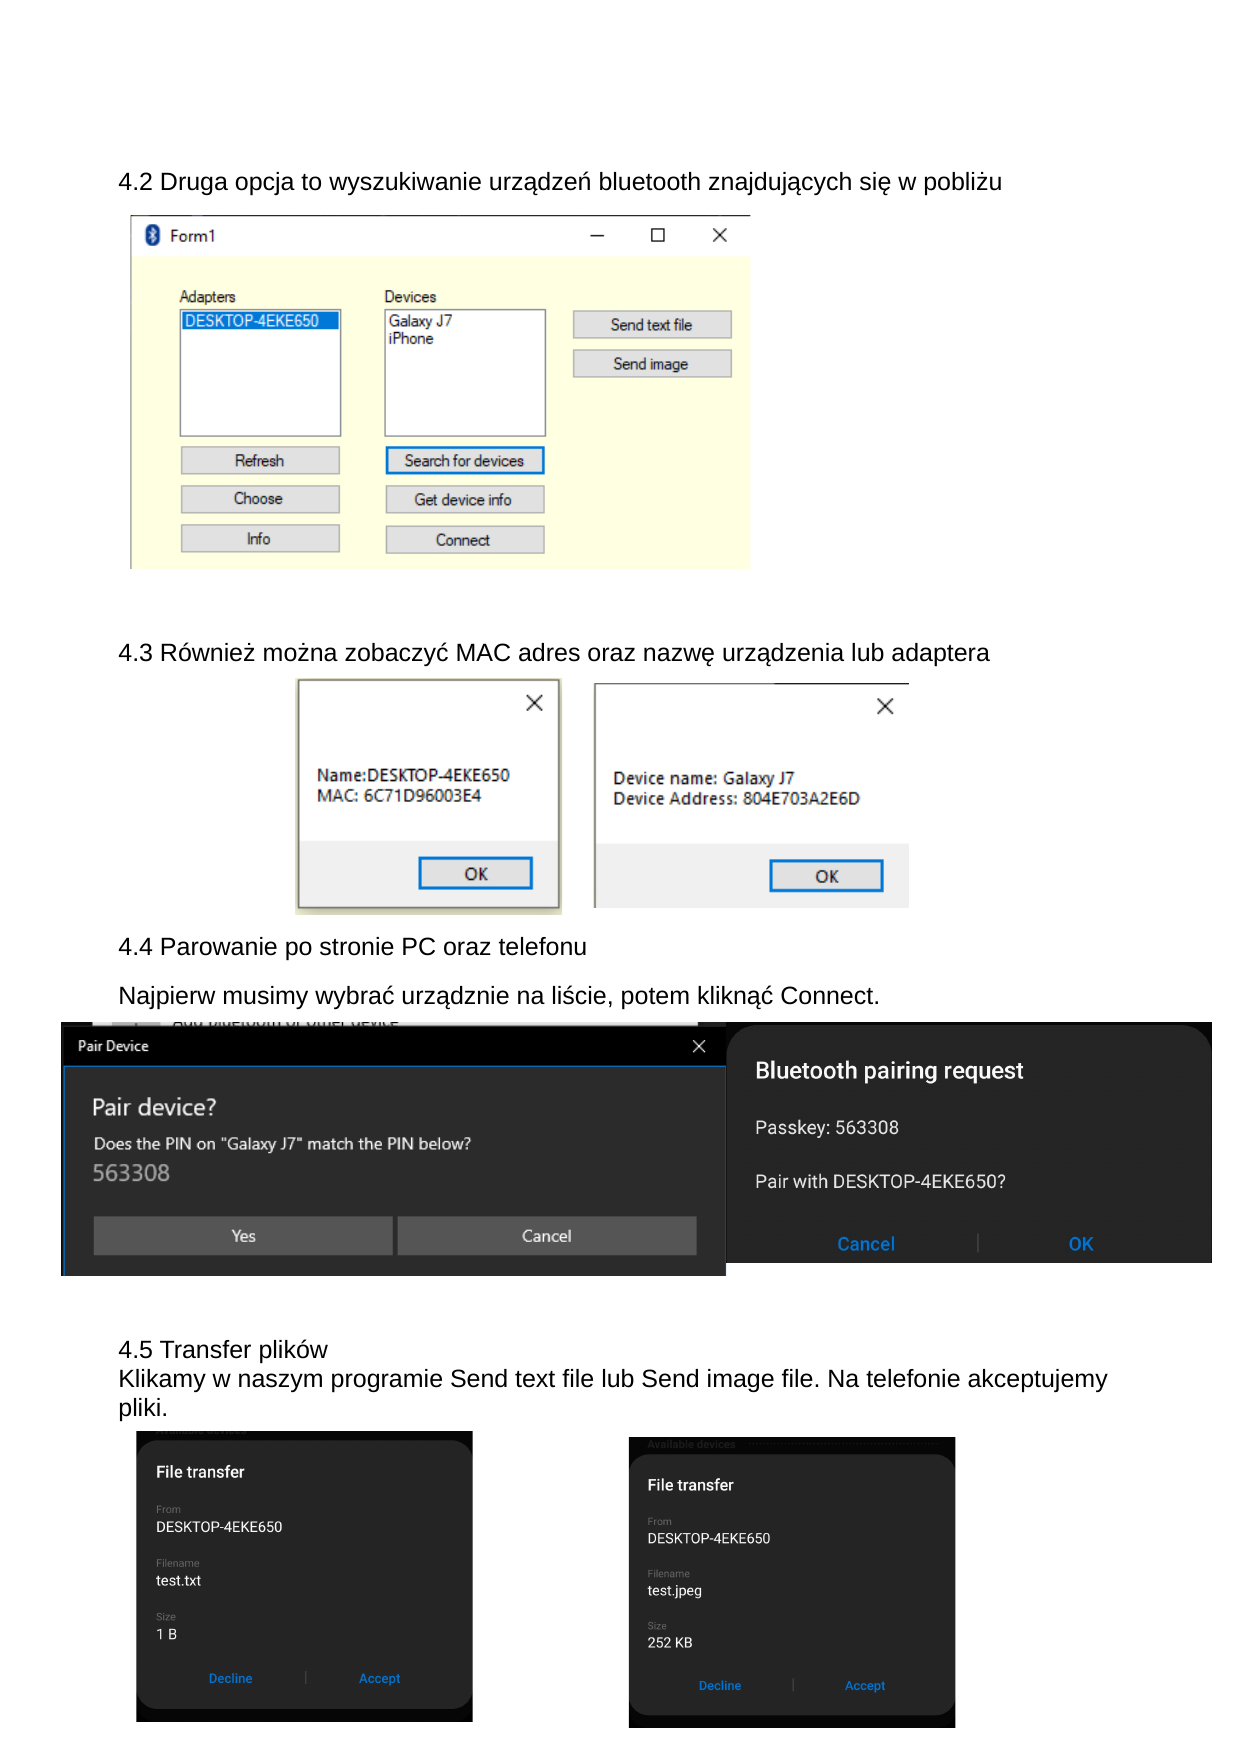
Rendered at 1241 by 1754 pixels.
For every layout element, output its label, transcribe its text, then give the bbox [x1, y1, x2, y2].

picture [593, 683, 909, 908]
text 4.4 Parowanie po stronie PC oraz telefonu [118, 932, 1122, 961]
picture [295, 678, 563, 915]
text 4.3 Również można zobaczyć MAC adres oraz nazwę urządzenia lub adaptera [118, 637, 1122, 666]
text 4.5 Transfer plików Klikamy w naszym programie Send text file lub Send image file. Na telefonie akceptujemy pliki. [118, 1335, 1122, 1421]
text Najpierw musimy wybrać urządznie na liście, potem kliknąć Connect. [118, 981, 1122, 1010]
picture [61, 1022, 1212, 1276]
picture [130, 215, 751, 569]
text 4.2 Druga opcja to wyszukiwanie urządzeń bluetooth znajdujących się w pobliżu [118, 167, 1122, 196]
